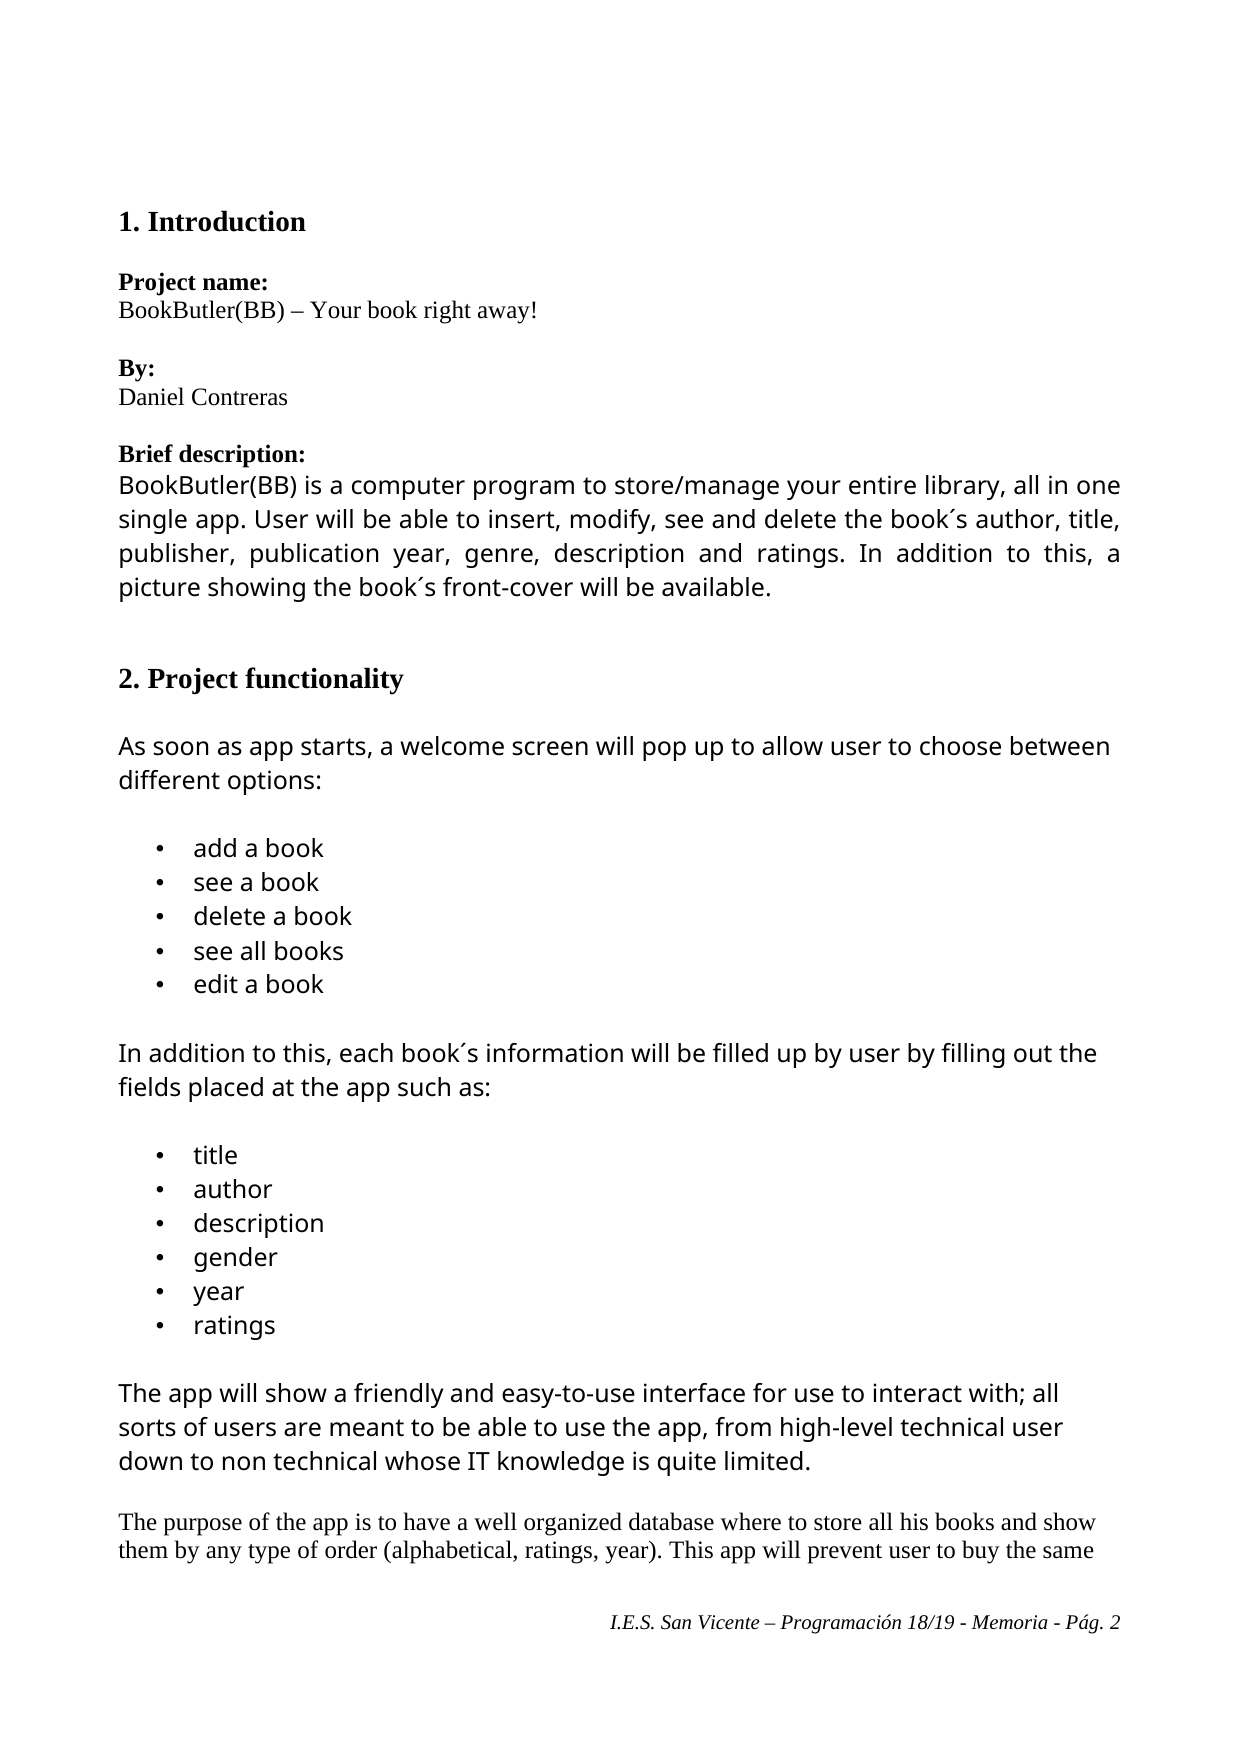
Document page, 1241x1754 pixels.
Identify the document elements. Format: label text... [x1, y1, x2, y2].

list gender [156, 1240, 1122, 1274]
list author [156, 1172, 1122, 1206]
list add a book [156, 831, 1122, 865]
list description [156, 1206, 1122, 1240]
text Brief description: [118, 439, 1122, 468]
list edit a book [156, 967, 1122, 1001]
text Daniel Contreras [118, 382, 1122, 410]
text BookButler(BB) is a computer program to store/manage your entire library, all in one single app. User will be able to insert, modify, see and delete the book´s author, title, publisher, publication year, genre, description and ratings. In addition to this, a picture showing the book´s front-cover will be available. [118, 468, 1122, 604]
text BookButler(BB) – Your book right away! [118, 295, 1122, 324]
list title [156, 1137, 1122, 1172]
list see all books [156, 933, 1122, 967]
subtitle 1. Introduction [118, 204, 1122, 238]
list ratings [156, 1308, 1122, 1342]
subtitle 2. Project functionality [118, 662, 1122, 695]
text In addition to this, each book´s information will be filled up by user by filling out the fields placed at the app such as: [118, 1035, 1122, 1103]
text The purpose of the app is to have a well organized database where to store all his books and show them by any type of order (alphabetical, ratings, year). This app will prevent user to buy the same [118, 1507, 1122, 1564]
text As soon as app starts, a welcome screen will pop up to allow user to choose between different options: [118, 729, 1122, 797]
list delete a book [156, 899, 1122, 933]
list see a book [156, 865, 1122, 899]
text Project name: [118, 267, 1122, 295]
text By: [118, 353, 1122, 382]
list year [156, 1274, 1122, 1308]
text The app will show a friendly and easy-to-use interface for use to interact with; all sorts of users are meant to be able to use the app, from high-level technical user down to non technical whose IT knowledge is quite limited. [118, 1376, 1122, 1478]
